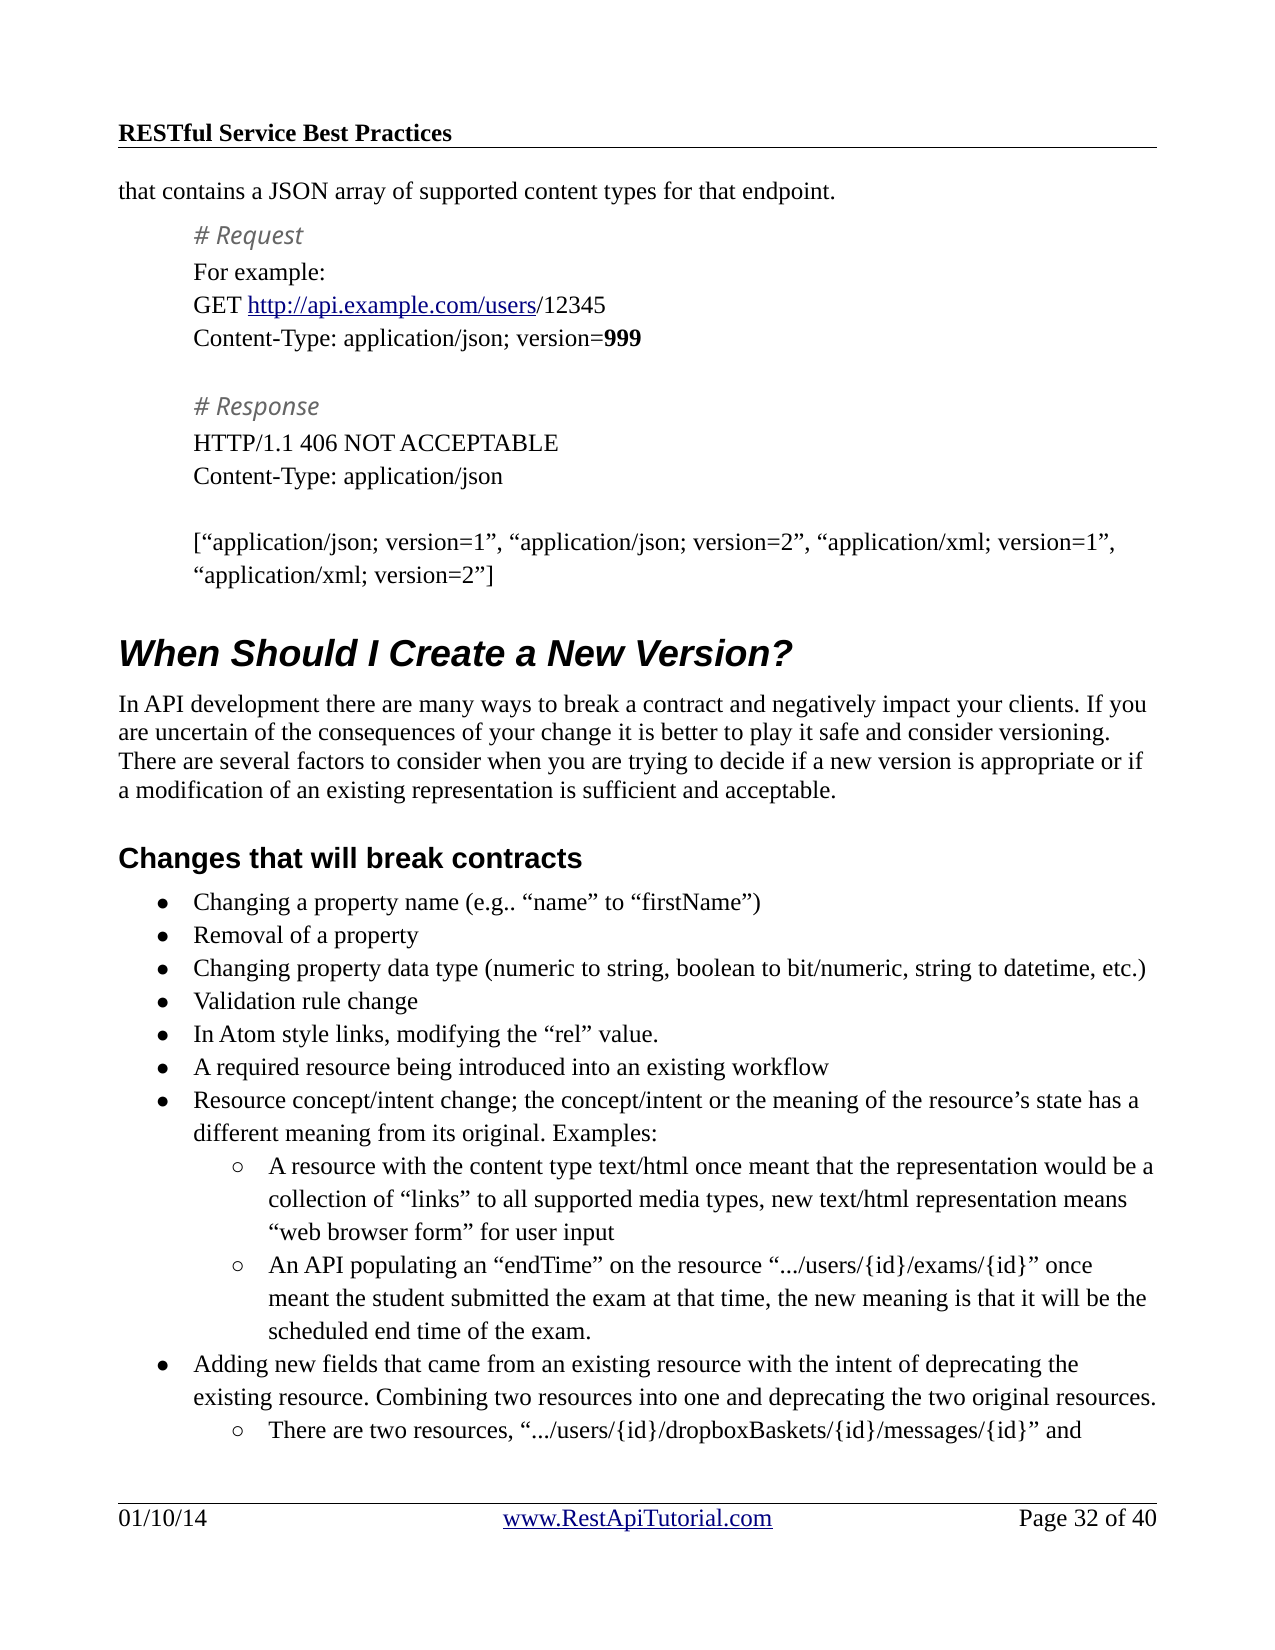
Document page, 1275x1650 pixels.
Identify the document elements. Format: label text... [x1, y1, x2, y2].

text that contains a JSON array of supported content types for that endpoint. [118, 176, 1157, 205]
list An API populating an “endTime” on the resource “.../users/{id}/exams/{id}” once meant the student submitted the exam at that time, the new meaning is that it will be the scheduled end time of the exam. [231, 1250, 1157, 1345]
text # Response [193, 389, 1157, 423]
text [“application/json; version=1”, “application/json; version=2”, “application/xml; version=1”, “application/xml; version=2”] [193, 527, 1157, 589]
text For example: [193, 257, 1157, 286]
list Removal of a property [156, 920, 1157, 949]
list Resource concept/intent change; the concept/intent or the meaning of the resource’s state has a different meaning from its original. Examples: [156, 1085, 1157, 1147]
text In API development there are many ways to break a contract and negatively impact your clients. If you are uncertain of the consequences of your change it is better to play it safe and consider versioning. There are several factors to consider when you are trying to decide if a new version is appropriate or if a modification of an existing representation is sufficient and acceptable. [118, 689, 1157, 804]
list Validation rule change [156, 986, 1157, 1015]
subtitle Changes that will break contracts [118, 841, 1157, 875]
text # Request [193, 218, 1157, 252]
list Changing property data type (numeric to string, boolean to bit/numeric, string to datetime, etc.) [156, 953, 1157, 982]
list A required resource being introduced into an existing workflow [156, 1052, 1157, 1081]
text Content-Type: application/json [193, 461, 1157, 490]
list There are two resources, “.../users/{id}/dropboxBaskets/{id}/messages/{id}” and [231, 1416, 1157, 1444]
list Adding new fields that came from an existing resource with the intent of deprecating the existing resource. Combining two resources into one and deprecating the two original resources. [156, 1349, 1157, 1411]
text Content-Type: application/json; version=999 [193, 323, 1157, 352]
text GET http://api.example.com/users/12345 [193, 290, 1157, 319]
text HTTP/1.1 406 NOT ACCEPTABLE [193, 428, 1157, 457]
list A resource with the content type text/html once meant that the representation would be a collection of “links” to all supported media types, new text/html representation means “web browser form” for user input [231, 1151, 1157, 1246]
list In Atom style links, modifying the “rel” value. [156, 1019, 1157, 1048]
subtitle When Should I Create a New Version? [118, 631, 1157, 674]
list Changing a property name (e.g.. “name” to “firstName”) [156, 887, 1157, 916]
